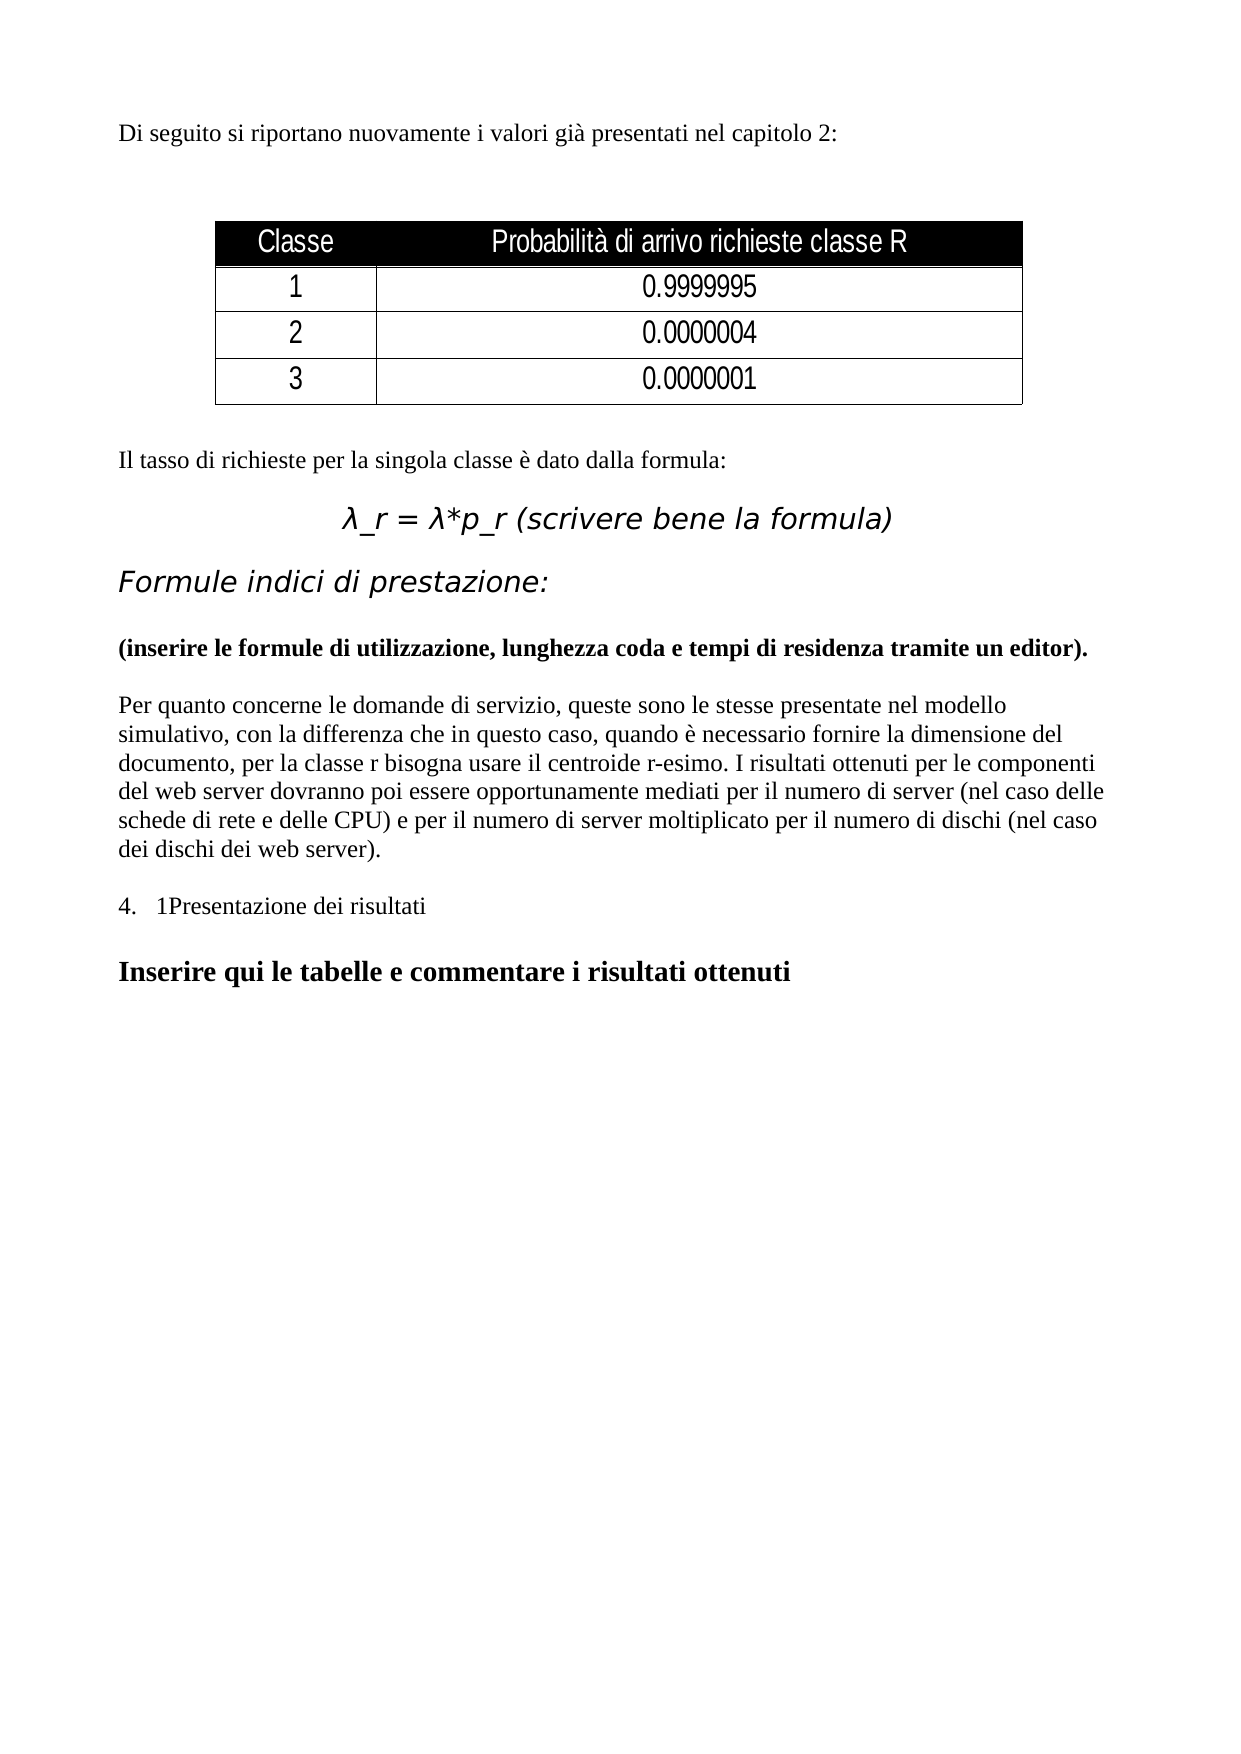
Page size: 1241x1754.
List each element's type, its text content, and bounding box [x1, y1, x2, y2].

text Di seguito si riportano nuovamente i valori già presentati nel capitolo 2: [118, 118, 1122, 147]
text Il tasso di richieste per la singola classe è dato dalla formula: [118, 445, 1122, 474]
text Inserire qui le tabelle e commentare i risultati ottenuti [118, 954, 1122, 987]
text Formule indici di prestazione: [118, 565, 1122, 599]
text Per quanto concerne le domande di servizio, queste sono le stesse presentate nel modello simulativo, con la differenza che in questo caso, quando è necessario fornire la dimensione del documento, per la classe r bisogna usare il centroide r-esimo. I risultati ottenuti per le componenti del web server dovranno poi essere opportunamente mediati per il numero di server (nel caso delle schede di rete e delle CPU) e per il numero di server moltiplicato per il numero di dischi (nel caso dei dischi dei web server). [118, 690, 1122, 863]
text λ_r = λ*p_r (scrivere bene la formula) [118, 502, 1122, 536]
text (inserire le formule di utilizzazione, lunghezza coda e tempi di residenza tramite un editor). [118, 633, 1122, 661]
list 1Presentazione dei risultati [118, 891, 1122, 920]
